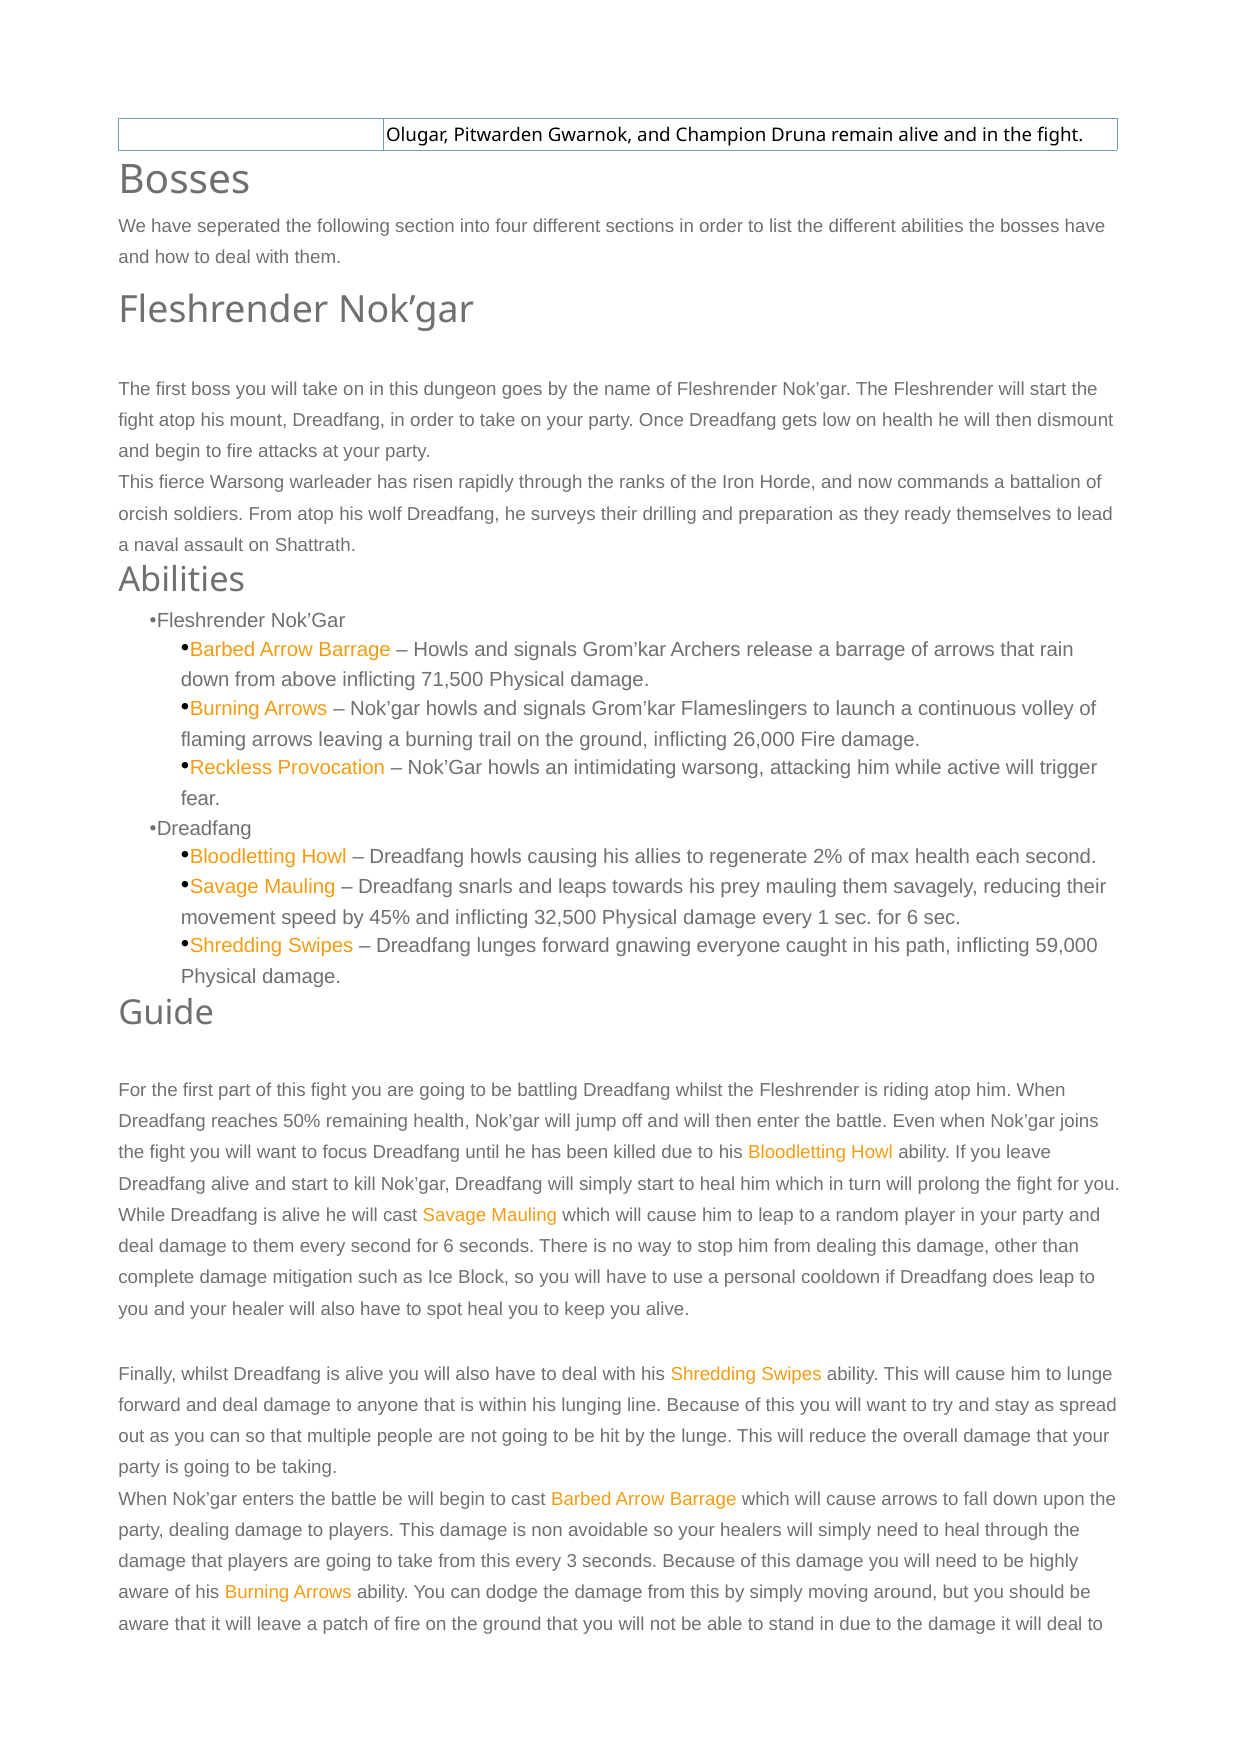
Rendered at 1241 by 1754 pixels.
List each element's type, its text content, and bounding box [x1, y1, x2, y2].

list Shredding Swipes – Dreadfang lunges forward gnawing everyone caught in his path, inflicting 59,000 Physical damage. [118, 928, 1122, 988]
list Reckless Provocation – Nok’Gar howls an intimidating warsong, attacking him while active will trigger fear. [118, 750, 1122, 810]
table_cell Olugar, Pitwarden Gwarnok, and Champion Druna remain alive and in the fight. [384, 119, 1117, 150]
subtitle Abilities [118, 555, 1122, 602]
text This fierce Warsong warleader has risen rapidly through the ranks of the Iron Horde, and now commands a battalion of orcish soldiers. From atop his wolf Dreadfang, he surveys their drilling and preparation as they ready themselves to lead a naval assault on Shattrath. [118, 461, 1122, 555]
list Bloodletting Howl – Dreadfang howls causing his allies to regenerate 2% of max health each second. [118, 839, 1122, 869]
text For the first part of this fight you are going to be battling Dreadfang whilst the Fleshrender is riding atop him. When Dreadfang reaches 50% remaining health, Nok’gar will jump off and will then enter the battle. Even when Nok’gar joins the fight you will want to focus Dreadfang until he has been killed due to his Bloodletting Howl ability. If you leave Dreadfang alive and start to kill Nok’gar, Dreadfang will simply start to heal him which in turn will prolong the fight for you. [118, 1069, 1122, 1194]
text When Nok’gar enters the battle be will begin to cast Barbed Arrow Barrage which will cause arrows to fall down upon the party, dealing damage to players. This damage is non avoidable so your healers will simply need to heal through the damage that players are going to take from this every 3 seconds. Because of this damage you will need to be highly aware of his Burning Arrows ability. You can dodge the damage from this by simply moving around, but you should be aware that it will leave a patch of fire on the ground that you will not be able to stand in due to the damage it will deal to [118, 1478, 1122, 1634]
list Dreadfang [118, 810, 1122, 839]
subtitle Bosses [118, 150, 1122, 205]
list Fleshrender Nok’Gar [118, 602, 1122, 632]
list Barbed Arrow Barrage – Howls and signals Grom’kar Archers release a barrage of arrows that rain down from above inflicting 71,500 Physical damage. [118, 632, 1122, 691]
subtitle Fleshrender Nok’gar [118, 282, 1122, 333]
table_cell [119, 119, 383, 150]
list Burning Arrows – Nok’gar howls and signals Grom’kar Flameslingers to launch a continuous volley of flaming arrows leaving a burning trail on the ground, inflicting 26,000 Fire damage. [118, 691, 1122, 750]
list Savage Mauling – Dreadfang snarls and leaps towards his prey mauling them savagely, reducing their movement speed by 45% and inflicting 32,500 Physical damage every 1 sec. for 6 sec. [118, 869, 1122, 928]
subtitle Guide [118, 988, 1122, 1035]
text While Dreadfang is alive he will cast Savage Mauling which will cause him to leap to a random player in your party and deal damage to them every second for 6 seconds. There is no way to stop him from dealing this damage, other than complete damage mitigation such as Ice Block, so you will have to use a personal cooldown if Dreadfang does leap to you and your healer will also have to spot heal you to keep you alive. [118, 1194, 1122, 1319]
text We have seperated the following section into four different sections in order to list the different abilities the bosses have and how to deal with them. [118, 205, 1122, 268]
text The first boss you will take on in this dungeon goes by the name of Fleshrender Nok’gar. The Fleshrender will start the fight atop his mount, Dreadfang, in order to take on your party. Once Dreadfang gets low on health he will then dismount and begin to fire attacks at your party. [118, 368, 1122, 461]
text Finally, whilst Dreadfang is alive you will also have to deal with his Shredding Swipes ability. This will cause him to lunge forward and deal damage to anyone that is within his lunging line. Because of this you will want to try and stay as spread out as you can so that multiple people are not going to be hit by the lunge. This will reduce the overall damage that your party is going to be taking. [118, 1353, 1122, 1478]
